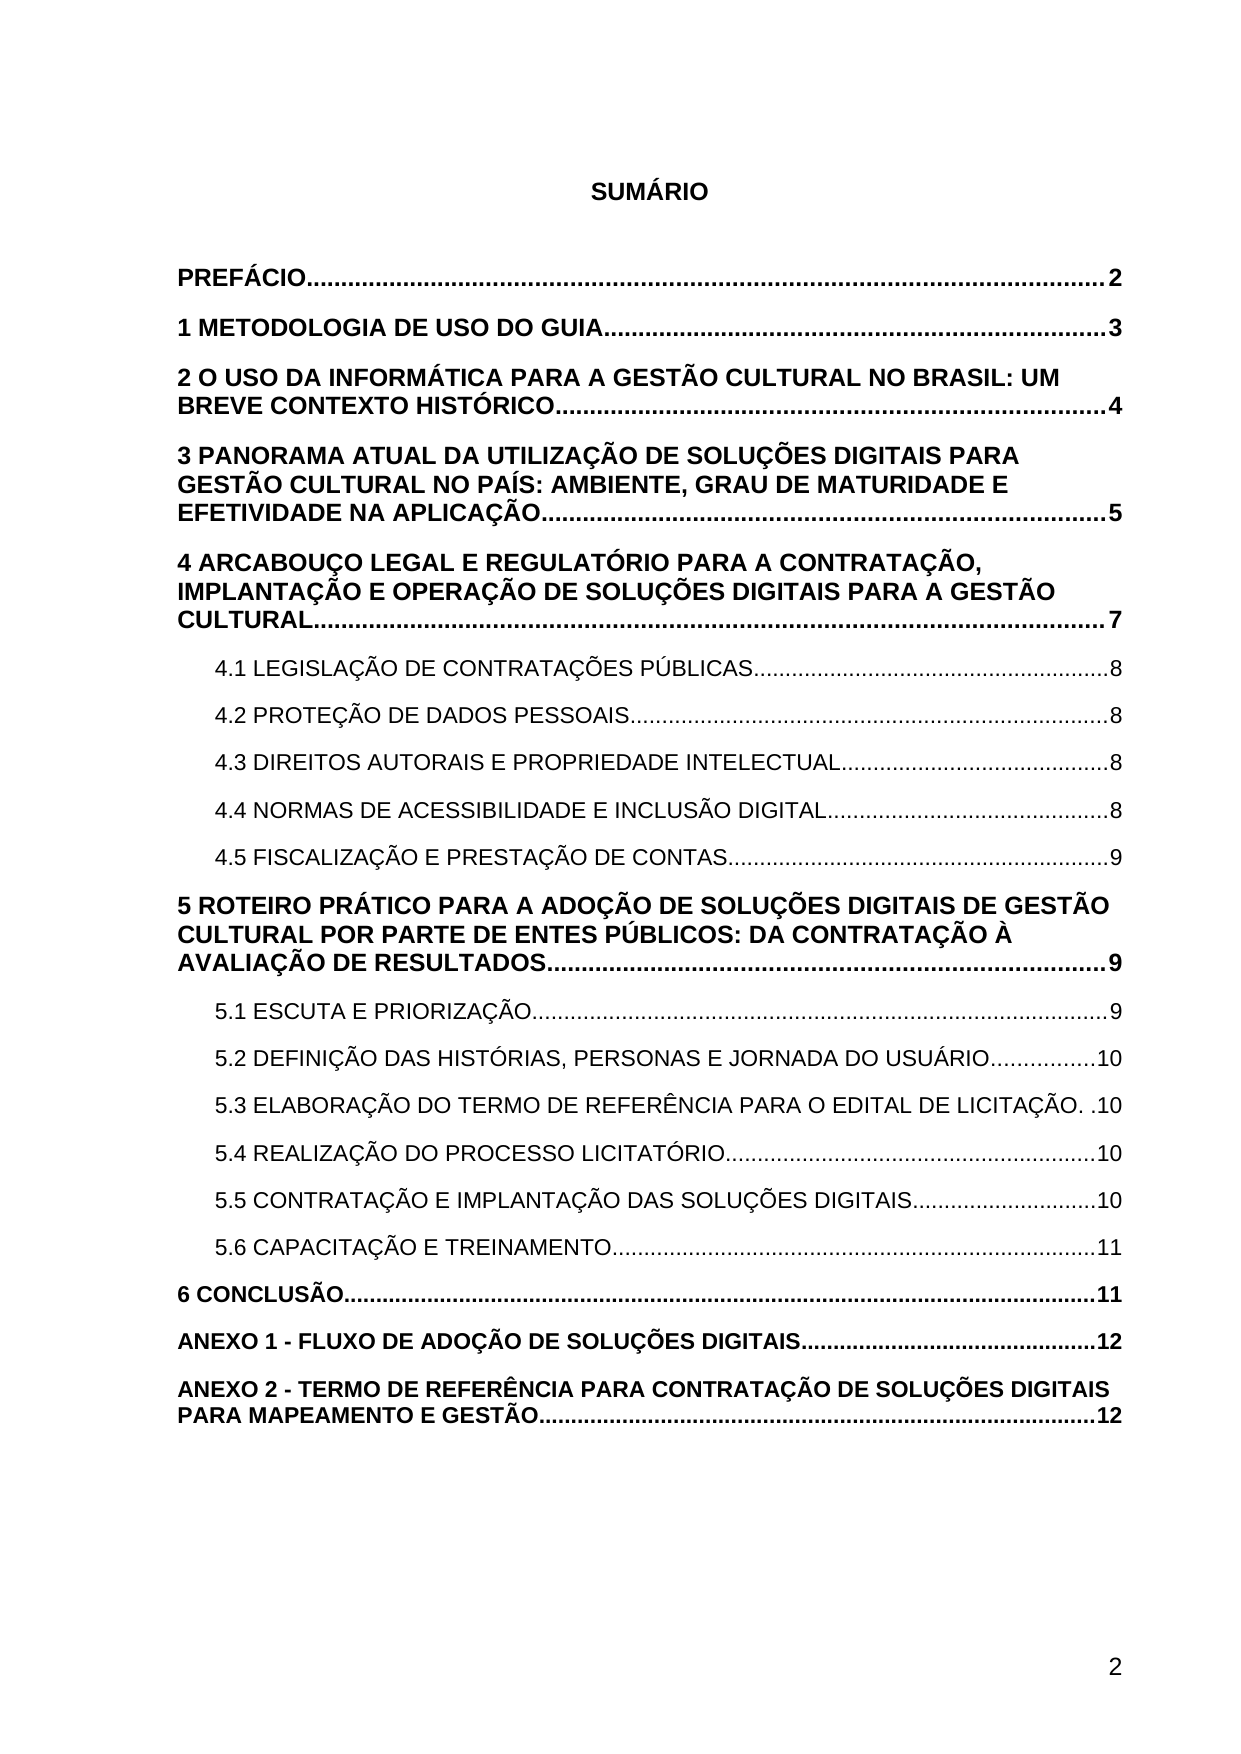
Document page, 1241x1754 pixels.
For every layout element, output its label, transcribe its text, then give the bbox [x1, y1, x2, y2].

text 5.5 CONTRATAÇÃO E IMPLANTAÇÃO DAS SOLUÇÕES DIGITAIS 10 [214, 1187, 1122, 1213]
text 6 CONCLUSÃO 11 [177, 1281, 1122, 1307]
text 5.2 DEFINIÇÃO DAS HISTÓRIAS, PERSONAS E JORNADA DO USUÁRIO 10 [214, 1045, 1122, 1072]
text 4.5 FISCALIZAÇÃO E PRESTAÇÃO DE CONTAS 9 [214, 844, 1122, 870]
text 4.1 LEGISLAÇÃO DE CONTRATAÇÕES PÚBLICAS 8 [214, 655, 1122, 681]
text ANEXO 1 - FLUXO DE ADOÇÃO DE SOLUÇÕES DIGITAIS 12 [177, 1328, 1122, 1355]
text 4.2 PROTEÇÃO DE DADOS PESSOAIS 8 [214, 702, 1122, 728]
text 5.1 ESCUTA E PRIORIZAÇÃO 9 [214, 998, 1122, 1024]
text 5.4 REALIZAÇÃO DO PROCESSO LICITATÓRIO 10 [214, 1139, 1122, 1166]
text 4 ARCABOUÇO LEGAL E REGULATÓRIO PARA A CONTRATAÇÃO, IMPLANTAÇÃO E OPERAÇÃO DE SOLUÇÕES DIGITAIS PARA A GESTÃO CULTURAL 7 [177, 548, 1122, 634]
text 5.6 CAPACITAÇÃO E TREINAMENTO 11 [214, 1234, 1122, 1260]
text 2 O USO DA INFORMÁTICA PARA A GESTÃO CULTURAL NO BRASIL: UM BREVE CONTEXTO HISTÓRICO 4 [177, 362, 1122, 420]
text ANEXO 2 - TERMO DE REFERÊNCIA PARA CONTRATAÇÃO DE SOLUÇÕES DIGITAIS PARA MAPEAMENTO E GESTÃO 12 [177, 1376, 1122, 1428]
text 4.4 NORMAS DE ACESSIBILIDADE E INCLUSÃO DIGITAL 8 [214, 797, 1122, 823]
text 1 METODOLOGIA DE USO DO GUIA 3 [177, 313, 1122, 342]
text 4.3 DIREITOS AUTORAIS E PROPRIEDADE INTELECTUAL 8 [214, 749, 1122, 776]
text 5 ROTEIRO PRÁTICO PARA A ADOÇÃO DE SOLUÇÕES DIGITAIS DE GESTÃO CULTURAL POR PARTE DE ENTES PÚBLICOS: DA CONTRATAÇÃO À AVALIAÇÃO DE RESULTADOS 9 [177, 891, 1122, 977]
text 5.3 ELABORAÇÃO DO TERMO DE REFERÊNCIA PARA O EDITAL DE LICITAÇÃO 10 [214, 1092, 1122, 1119]
text SUMÁRIO [177, 177, 1122, 206]
text PREFÁCIO 2 [177, 263, 1122, 292]
text 3 PANORAMA ATUAL DA UTILIZAÇÃO DE SOLUÇÕES DIGITAIS PARA GESTÃO CULTURAL NO PAÍS: AMBIENTE, GRAU DE MATURIDADE E EFETIVIDADE NA APLICAÇÃO 5 [177, 441, 1122, 527]
